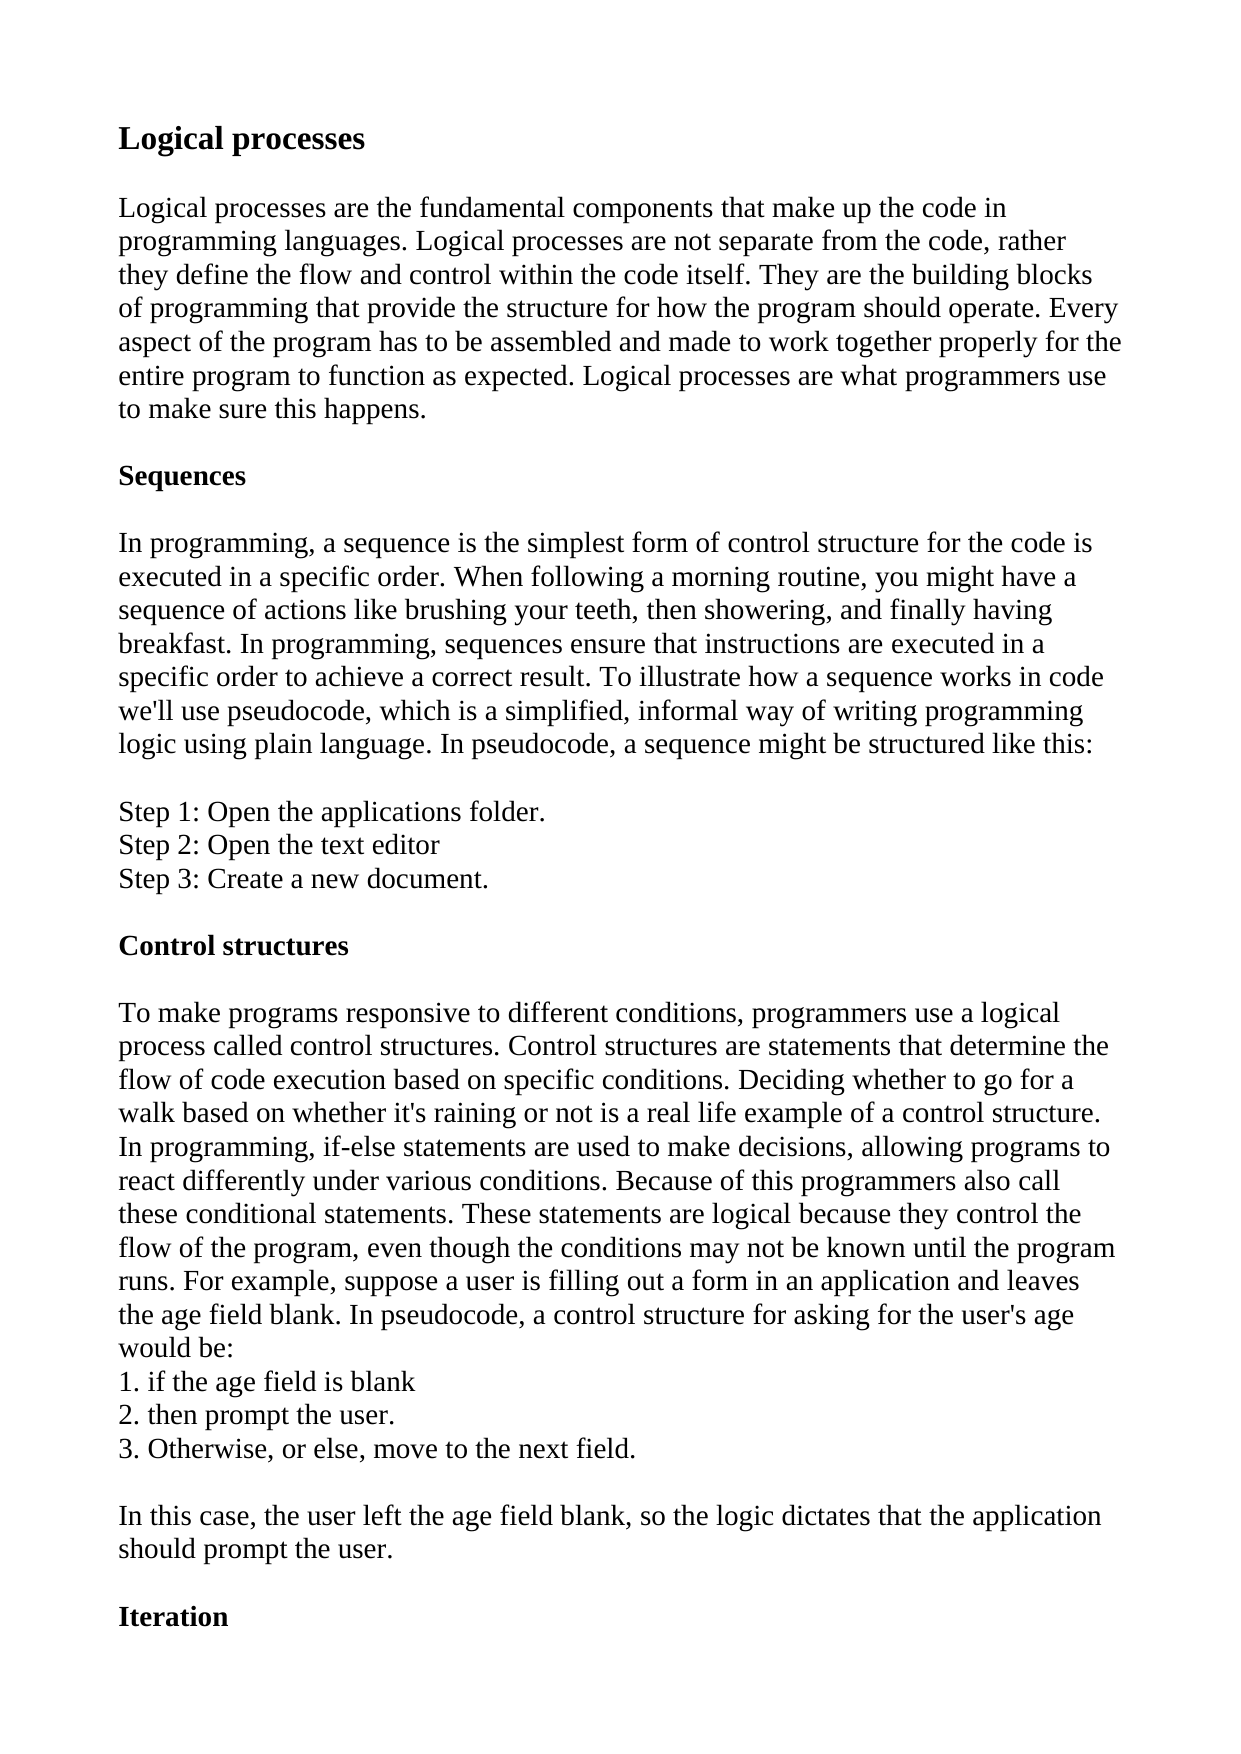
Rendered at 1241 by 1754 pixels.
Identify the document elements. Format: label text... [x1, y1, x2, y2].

text 1. if the age field is blank [118, 1364, 1122, 1397]
text To make programs responsive to different conditions, ​programmers use a logical process ​called control structures. ​Control structures are statements ​that determine the flow of ​code execution based on specific conditions. Deciding whether to go for a walk based on whether it's ​raining or not is a real life example ​of a control structure. ​In programming, if-else statements ​are used to make decisions, ​allowing programs to react ​differently under various conditions. ​Because of this programmers also ​call these conditional statements. ​These statements are logical ​because they control the flow of the program, ​even though the conditions may not ​be known until the program runs. ​For example, suppose a user is filling out a form in ​an application and leaves the age field blank. ​In pseudocode, a control structure ​for asking for the user's age would be: [118, 995, 1122, 1364]
text ​In this case, the user left the age field blank, ​so the logic dictates that ​the application should prompt the user. [118, 1498, 1122, 1565]
text Iteration [118, 1599, 1122, 1632]
text Step 1: Open the applications folder. [118, 794, 1122, 827]
text Logical processes [118, 118, 1122, 156]
text 3. Otherwise, or else, move to the next field. [118, 1431, 1122, 1464]
text 2. then prompt the user. [118, 1397, 1122, 1431]
text ​In programming, a sequence is the simplest form of ​control structure for the code ​is executed in a specific order. ​When following a morning routine, ​you might have a sequence of ​actions like brushing your teeth, ​then showering, and finally having breakfast. ​In programming, sequences ensure that instructions are ​executed in a specific order to achieve a correct result. To illustrate how a sequence works ​in code we'll use pseudocode, ​which is a simplified, ​informal way of writing ​programming logic using plain language. ​In pseudocode, a sequence might be structured like this: [118, 525, 1122, 760]
text Sequences [118, 458, 1122, 492]
text Control structures [118, 928, 1122, 961]
text Logical processes are the fundamental components ​that make up the code in programming languages. ​Logical processes are not separate from the code, ​rather they define the flow ​and control within the code itself. They are the building blocks of programming that ​provide the structure for how the program should operate. ​Every aspect of the program has ​to be assembled and made to work ​together properly for the entire program ​to function as expected. ​Logical processes are what ​programmers use to make sure this happens. ​ [118, 190, 1122, 425]
text Step 3: Create a new document. [118, 861, 1122, 894]
text ​Step 2: Open the text editor [118, 827, 1122, 861]
